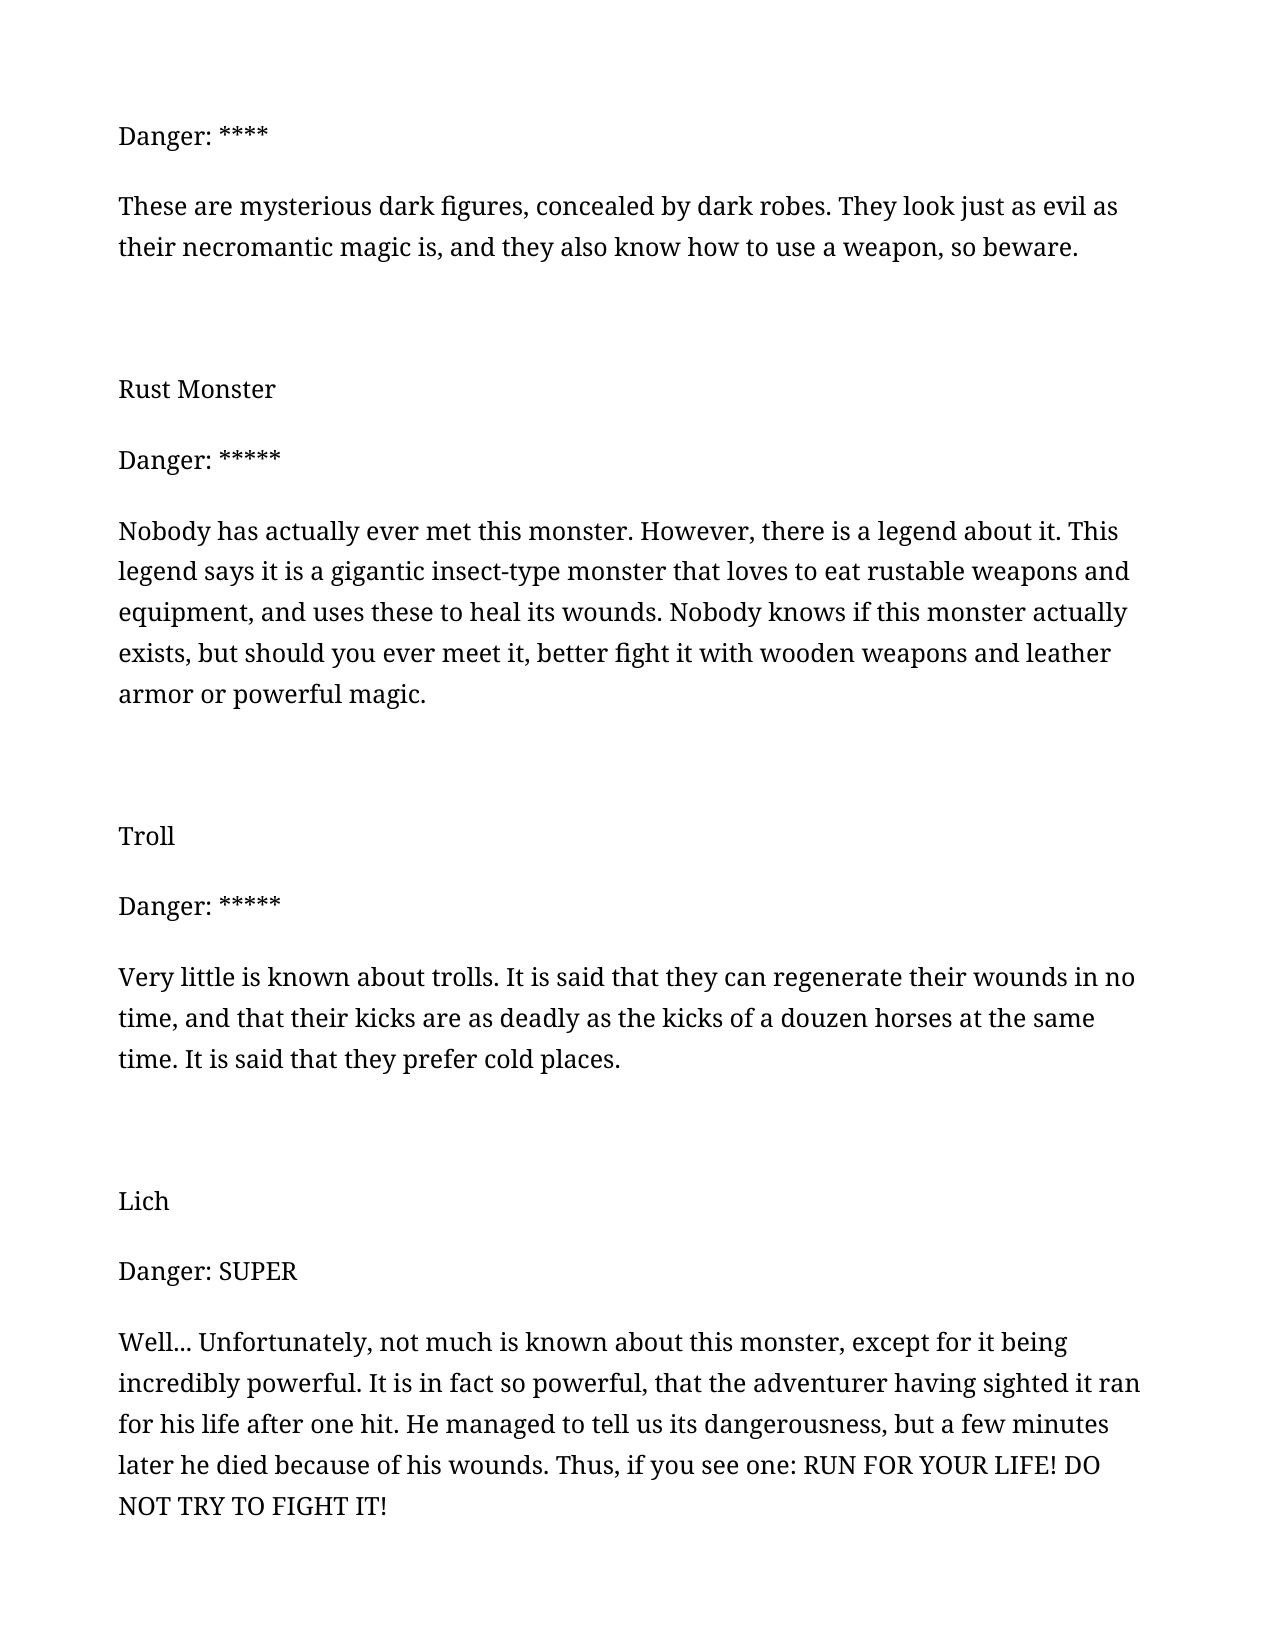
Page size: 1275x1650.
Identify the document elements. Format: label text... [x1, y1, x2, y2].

text Rust Monster [118, 371, 1157, 406]
text Danger: ***** [118, 442, 1157, 476]
text Troll [118, 818, 1157, 852]
text Danger: ***** [118, 889, 1157, 923]
text Very little is known about trolls. It is said that they can regenerate their wounds in no time, and that their kicks are as deadly as the kicks of a douzen horses at the same time. It is said that they prefer cold places. [118, 960, 1157, 1076]
text Well... Unfortunately, not much is known about this monster, except for it being incredibly powerful. It is in fact so powerful, that the adventurer having sighted it ran for his life after one hit. He managed to tell us its dangerousness, but a few minutes later he died because of his wounds. Thus, if you see one: RUN FOR YOUR LIFE! DO NOT TRY TO FIGHT IT! [118, 1325, 1157, 1522]
text Danger: **** [118, 118, 1157, 152]
text These are mysterious dark figures, concealed by dark robes. They look just as evil as their necromantic magic is, and they also know how to use a weapon, so beware. [118, 189, 1157, 264]
text Lich [118, 1183, 1157, 1217]
text Danger: SUPER [118, 1254, 1157, 1288]
text Nobody has actually ever met this monster. However, there is a legend about it. This legend says it is a gigantic insect-type monster that loves to eat rustable weapons and equipment, and uses these to heal its wounds. Nobody knows if this monster actually exists, but should you ever meet it, better fight it with wooden weapons and leather armor or powerful magic. [118, 513, 1157, 711]
